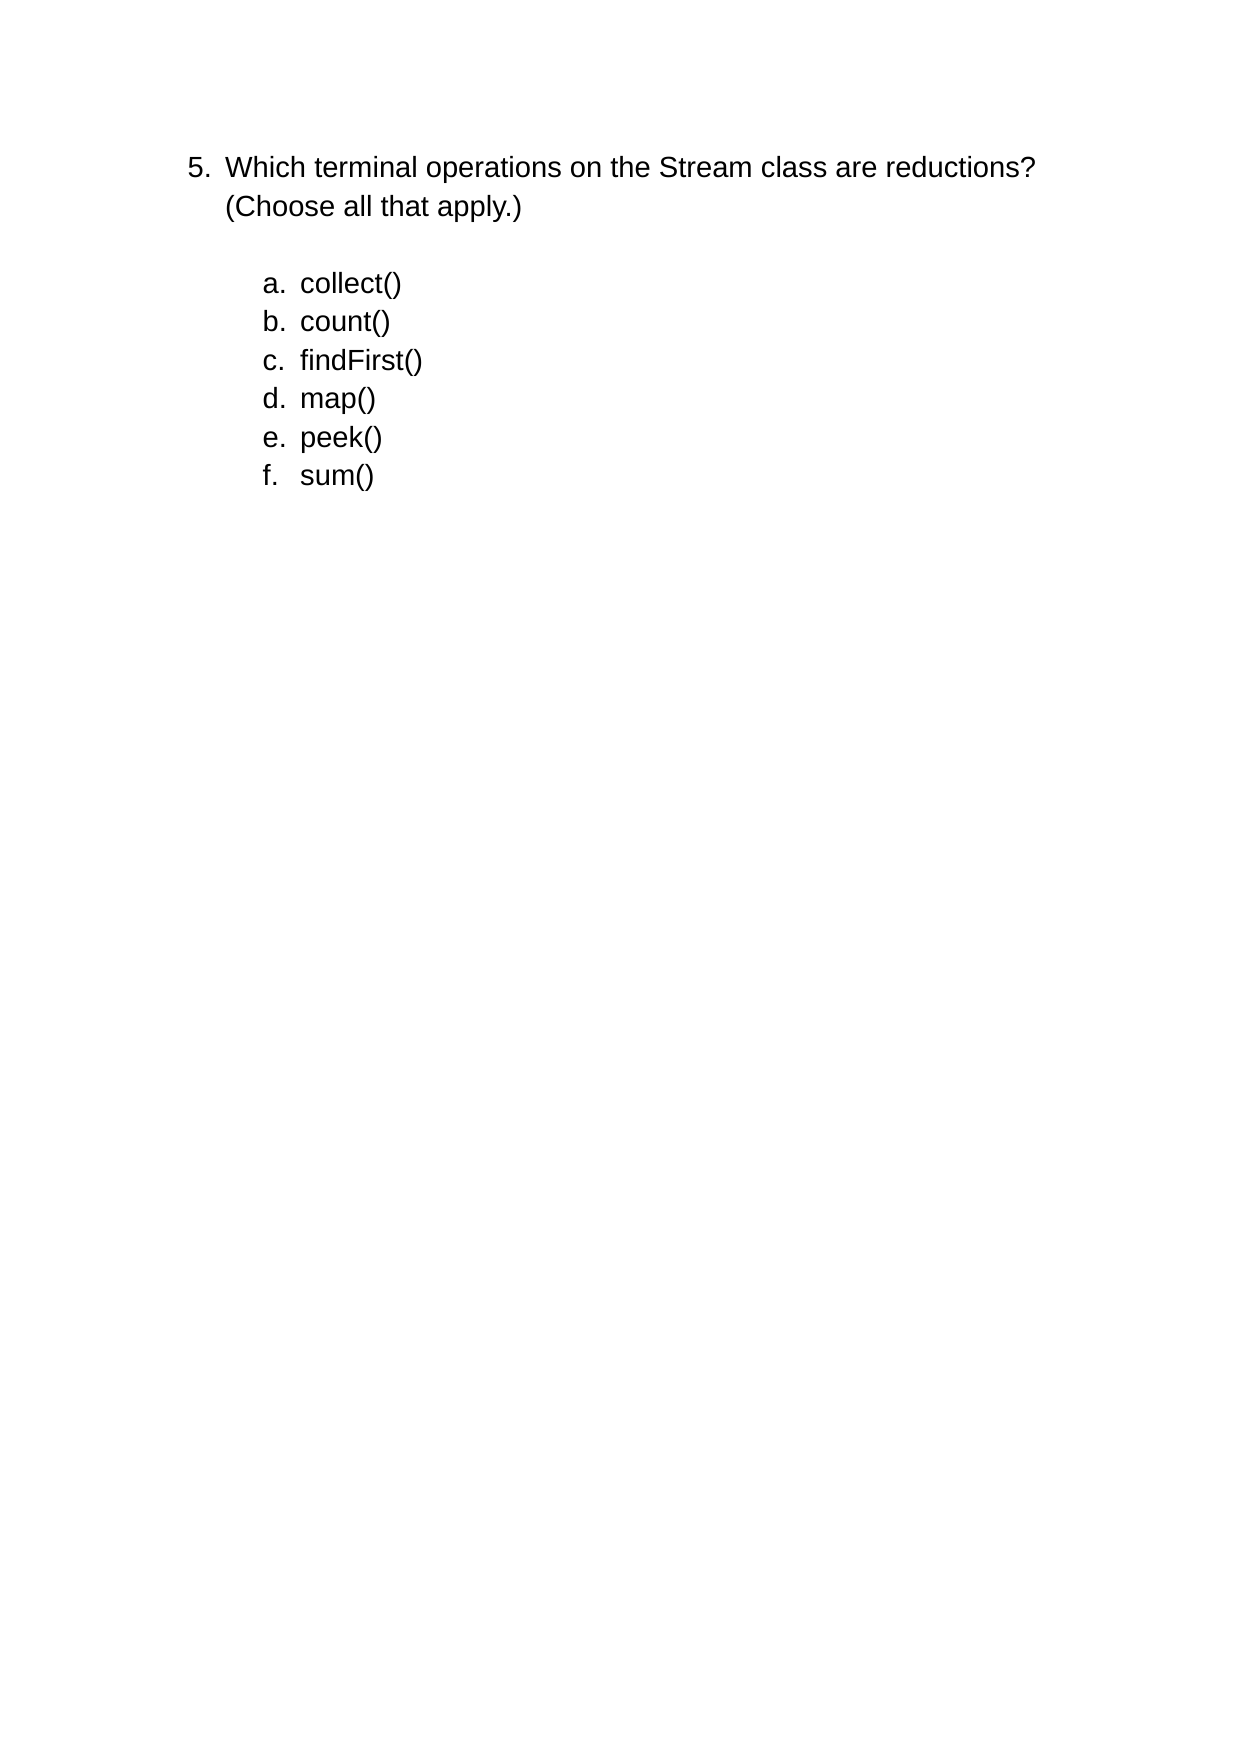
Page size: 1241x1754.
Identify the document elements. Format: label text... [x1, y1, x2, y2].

list count() [262, 304, 1090, 338]
list peek() [262, 420, 1090, 453]
list collect() [262, 266, 1090, 299]
list map() [262, 381, 1090, 415]
list sum() [262, 458, 1090, 492]
list findFirst() [262, 343, 1090, 376]
list Which terminal operations on the Stream class are reductions? (Choose all that apply.) [187, 150, 1090, 222]
